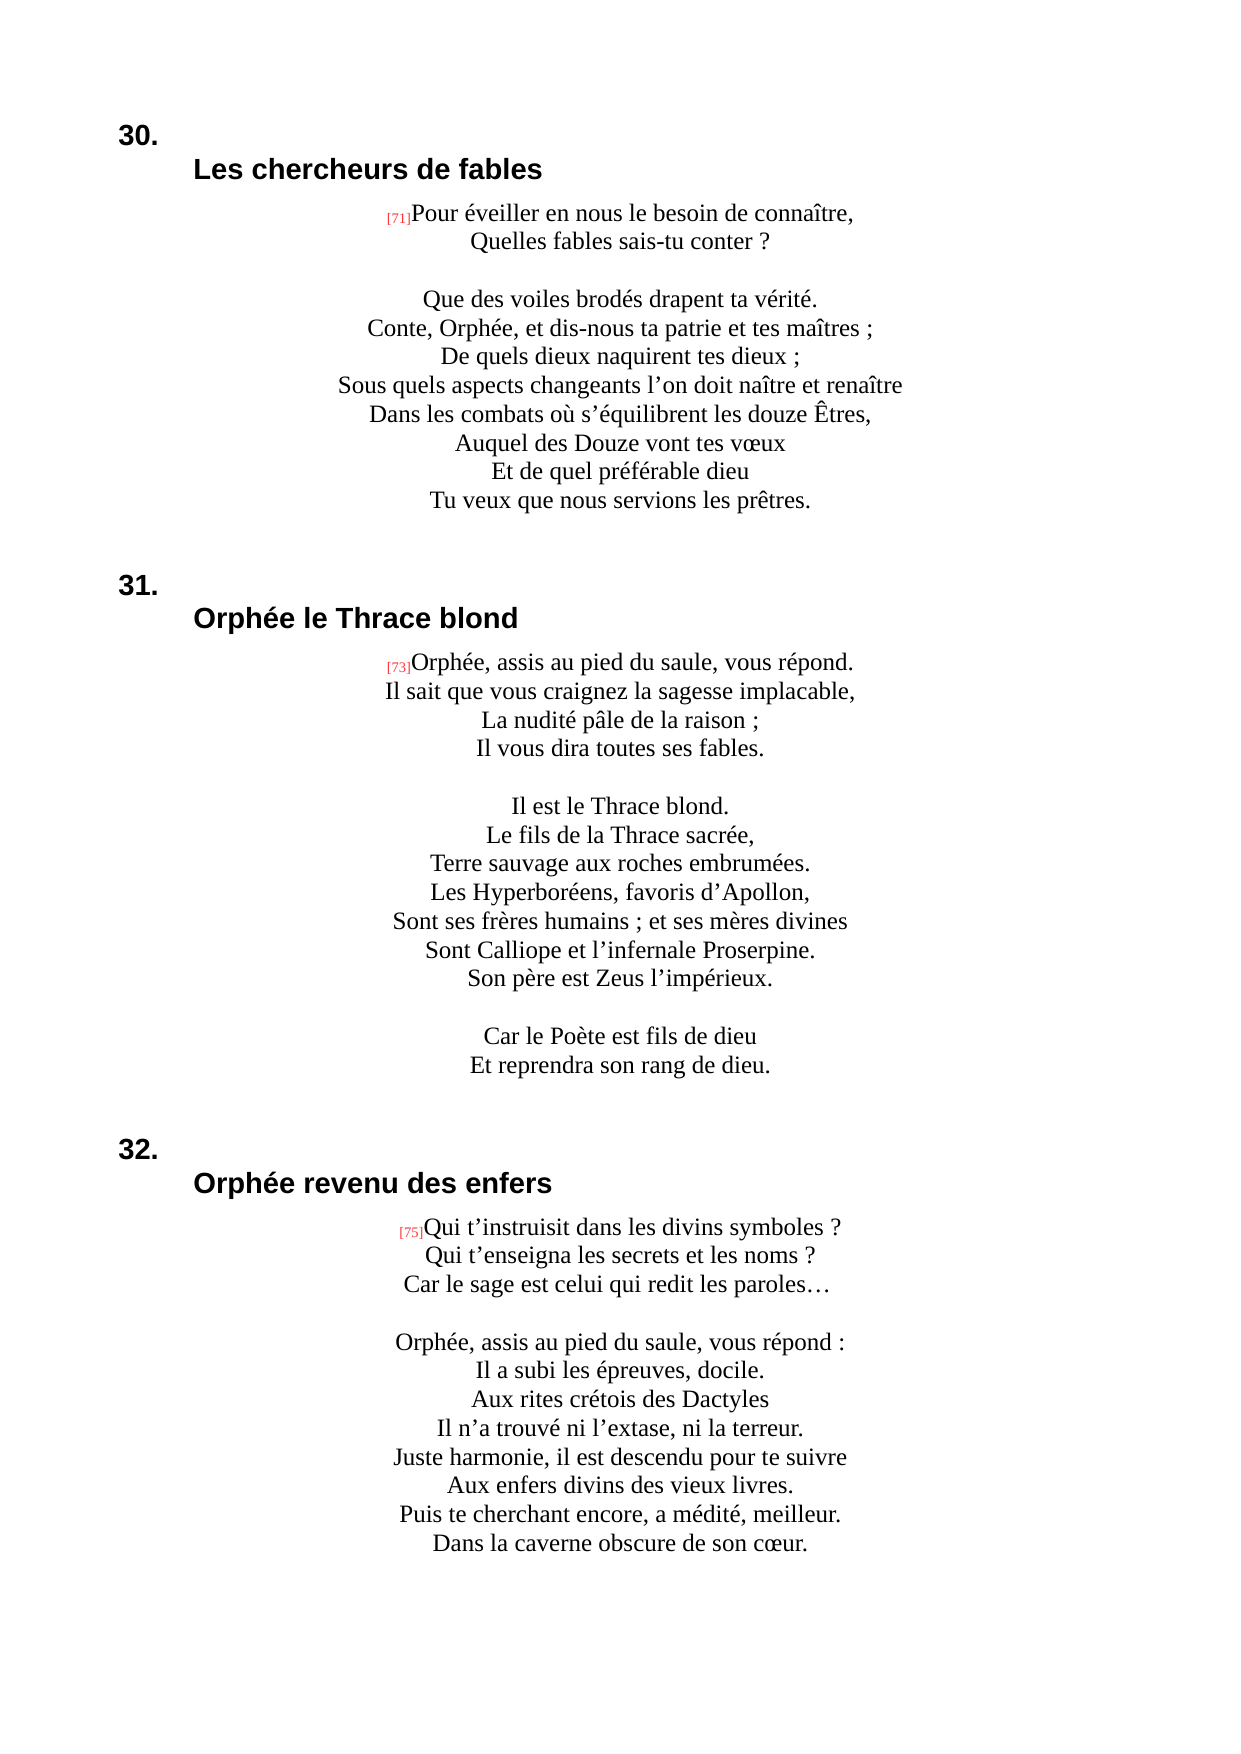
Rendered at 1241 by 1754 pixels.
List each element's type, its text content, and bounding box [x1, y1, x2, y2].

text Quelles fables sais-tu conter ? [118, 226, 1122, 255]
text Puis te cherchant encore, a médité, meilleur. [118, 1499, 1122, 1528]
text Et reprendra son rang de dieu. [118, 1050, 1122, 1078]
text Sous quels aspects changeants l’on doit naître et renaître [118, 370, 1122, 399]
text [75]Qui t’instruisit dans les divins symboles ? [118, 1212, 1122, 1241]
subtitle 30. Les chercheurs de fables [118, 118, 1122, 185]
text Les Hyperboréens, favoris d’Apollon, [118, 877, 1122, 906]
text Conte, Orphée, et dis-nous ta patrie et tes maîtres ; [118, 313, 1122, 341]
text Aux rites crétois des Dactyles [118, 1384, 1122, 1413]
text Sont Calliope et l’infernale Proserpine. [118, 935, 1122, 963]
text De quels dieux naquirent tes dieux ; [118, 341, 1122, 370]
text Il a subi les épreuves, docile. [118, 1356, 1122, 1384]
text Son père est Zeus l’impérieux. [118, 963, 1122, 992]
text Dans la caverne obscure de son cœur. [118, 1528, 1122, 1557]
subtitle 31. Orphée le Thrace blond [118, 568, 1122, 635]
text [71]Pour éveiller en nous le besoin de connaître, [118, 198, 1122, 226]
text [73]Orphée, assis au pied du saule, vous répond. [118, 647, 1122, 676]
text Car le sage est celui qui redit les paroles… [118, 1269, 1122, 1298]
text Car le Poète est fils de dieu [118, 1021, 1122, 1050]
text Tu veux que nous servions les prêtres. [118, 485, 1122, 514]
text Dans les combats où s’équilibrent les douze Êtres, [118, 399, 1122, 428]
text Le fils de la Thrace sacrée, [118, 820, 1122, 848]
text Sont ses frères humains ; et ses mères divines [118, 906, 1122, 935]
text Juste harmonie, il est descendu pour te suivre [118, 1442, 1122, 1471]
text Orphée, assis au pied du saule, vous répond : [118, 1327, 1122, 1356]
text Aux enfers divins des vieux livres. [118, 1471, 1122, 1499]
subtitle 32. Orphée revenu des enfers [118, 1132, 1122, 1199]
text La nudité pâle de la raison ; [118, 705, 1122, 733]
text Que des voiles brodés drapent ta vérité. [118, 284, 1122, 313]
text Terre sauvage aux roches embrumées. [118, 848, 1122, 877]
text Il n’a trouvé ni l’extase, ni la terreur. [118, 1413, 1122, 1442]
text Il vous dira toutes ses fables. [118, 733, 1122, 762]
text Il sait que vous craignez la sagesse implacable, [118, 676, 1122, 705]
text Auquel des Douze vont tes vœux [118, 428, 1122, 456]
text Qui t’enseigna les secrets et les noms ? [118, 1241, 1122, 1269]
text Et de quel préférable dieu [118, 456, 1122, 485]
text Il est le Thrace blond. [118, 791, 1122, 820]
